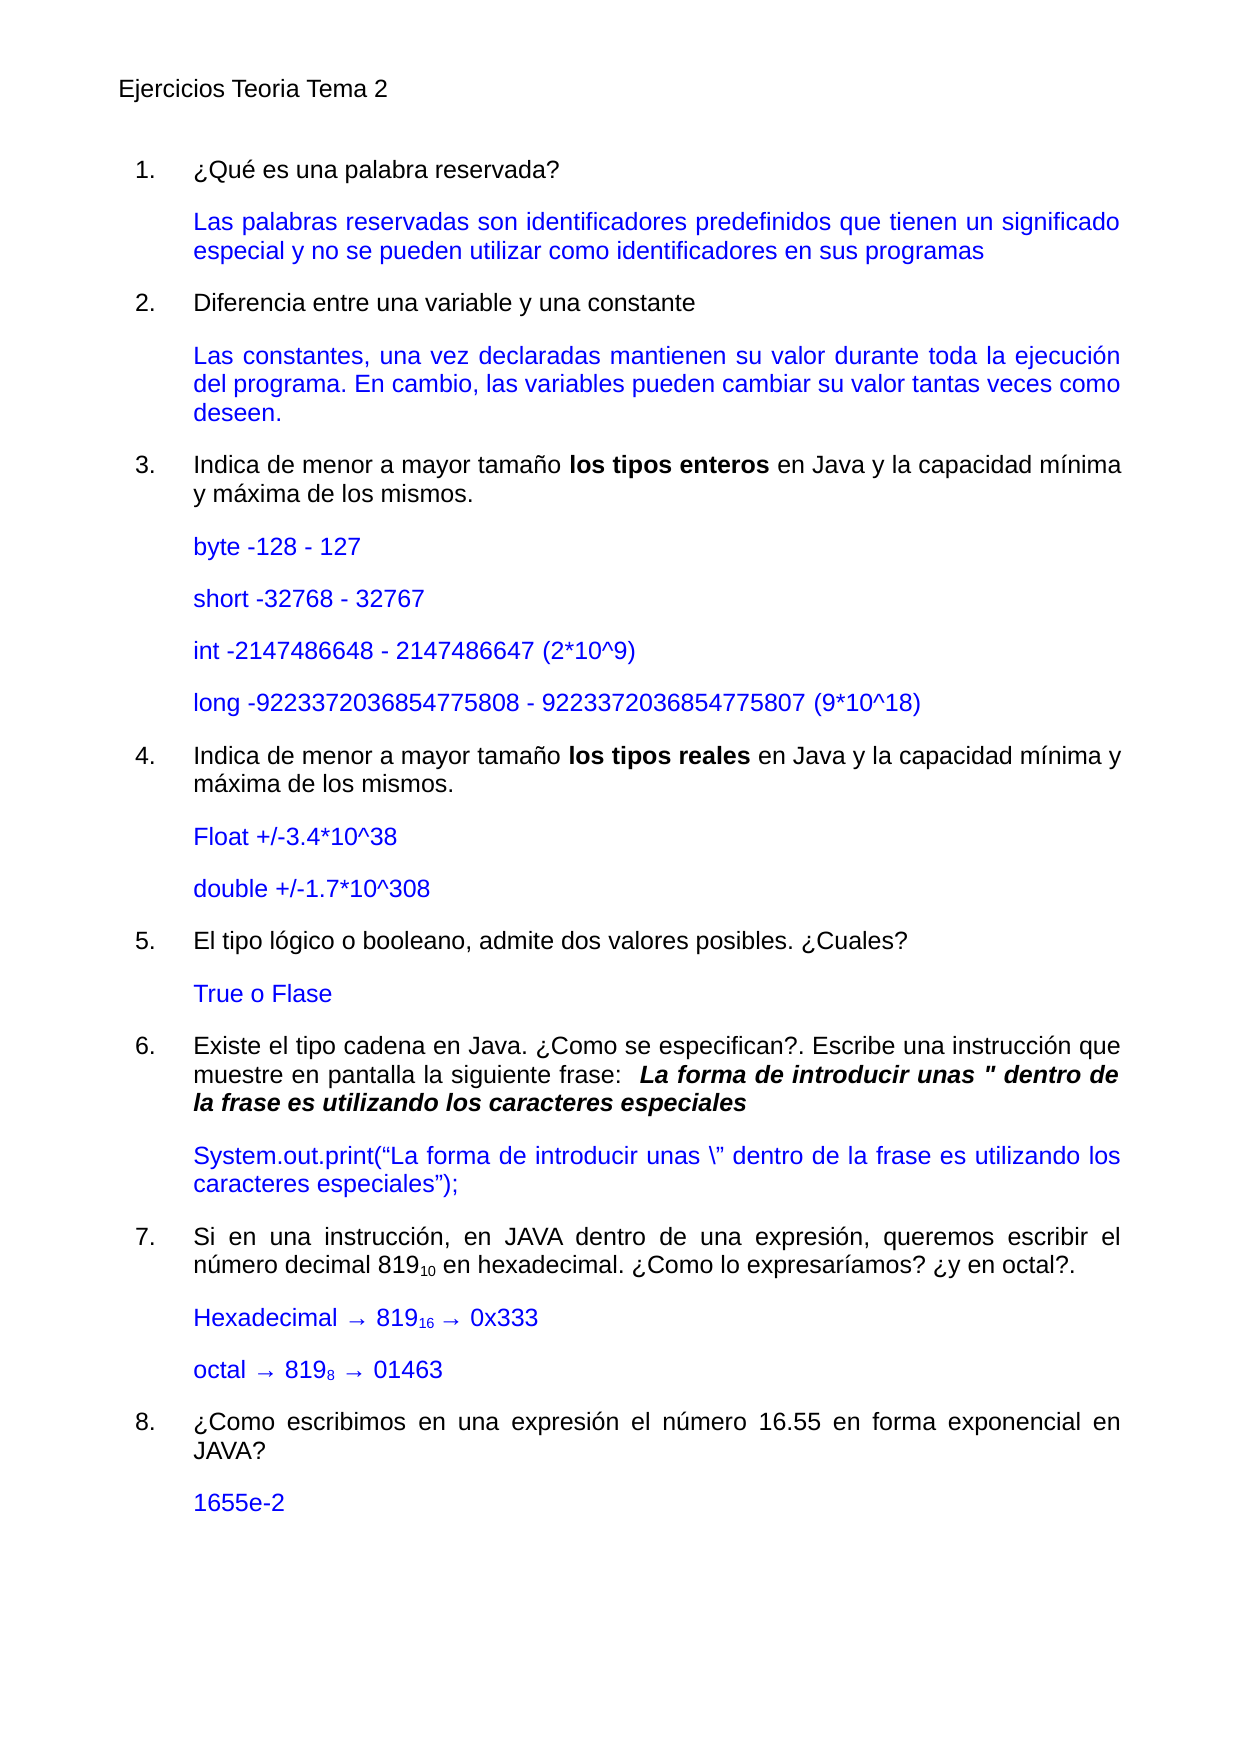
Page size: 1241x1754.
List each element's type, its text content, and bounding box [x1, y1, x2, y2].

list Indica de menor a mayor tamaño los tipos reales en Java y la capacidad mínima y máxima de los mismos. [156, 741, 1122, 798]
list byte -128 - 127 [156, 531, 1122, 560]
list Las palabras reservadas son identificadores predefinidos que tienen un significado especial y no se pueden utilizar como identificadores en sus programas [156, 207, 1122, 265]
list Si en una instrucción, en JAVA dentro de una expresión, queremos escribir el número decimal 81910 en hexadecimal. ¿Como lo expresaríamos? ¿y en octal?. [156, 1222, 1122, 1279]
list System.out.print(“La forma de introducir unas \” dentro de la frase es utilizando los caracteres especiales”); [156, 1141, 1122, 1198]
list Hexadecimal → 81916 → 0x333 [156, 1303, 1122, 1331]
list ¿Como escribimos en una expresión el número 16.55 en forma exponencial en JAVA? [156, 1407, 1122, 1465]
list El tipo lógico o booleano, admite dos valores posibles. ¿Cuales? [156, 926, 1122, 955]
list octal → 8198 → 01463 [156, 1355, 1122, 1384]
list 1655e-2 [156, 1488, 1122, 1517]
list long -9223372036854775808 - 9223372036854775807 (9*10^18) [156, 688, 1122, 717]
list Existe el tipo cadena en Java. ¿Como se especifican?. Escribe una instrucción que muestre en pantalla la siguiente frase: La forma de introducir unas " dentro de la frase es utilizando los caracteres especiales [156, 1031, 1122, 1117]
list Indica de menor a mayor tamaño los tipos enteros en Java y la capacidad mínima y máxima de los mismos. [156, 450, 1122, 508]
list True o Flase [156, 978, 1122, 1007]
list Las constantes, una vez declaradas mantienen su valor durante toda la ejecución del programa. En cambio, las variables pueden cambiar su valor tantas veces como deseen. [156, 341, 1122, 427]
list ¿Qué es una palabra reservada? [156, 155, 1122, 184]
list Diferencia entre una variable y una constante [156, 288, 1122, 317]
list Float +/-3.4*10^38 [156, 822, 1122, 850]
list double +/-1.7*10^308 [156, 874, 1122, 903]
list int -2147486648 - 2147486647 (2*10^9) [156, 636, 1122, 665]
list short -32768 - 32767 [156, 584, 1122, 612]
